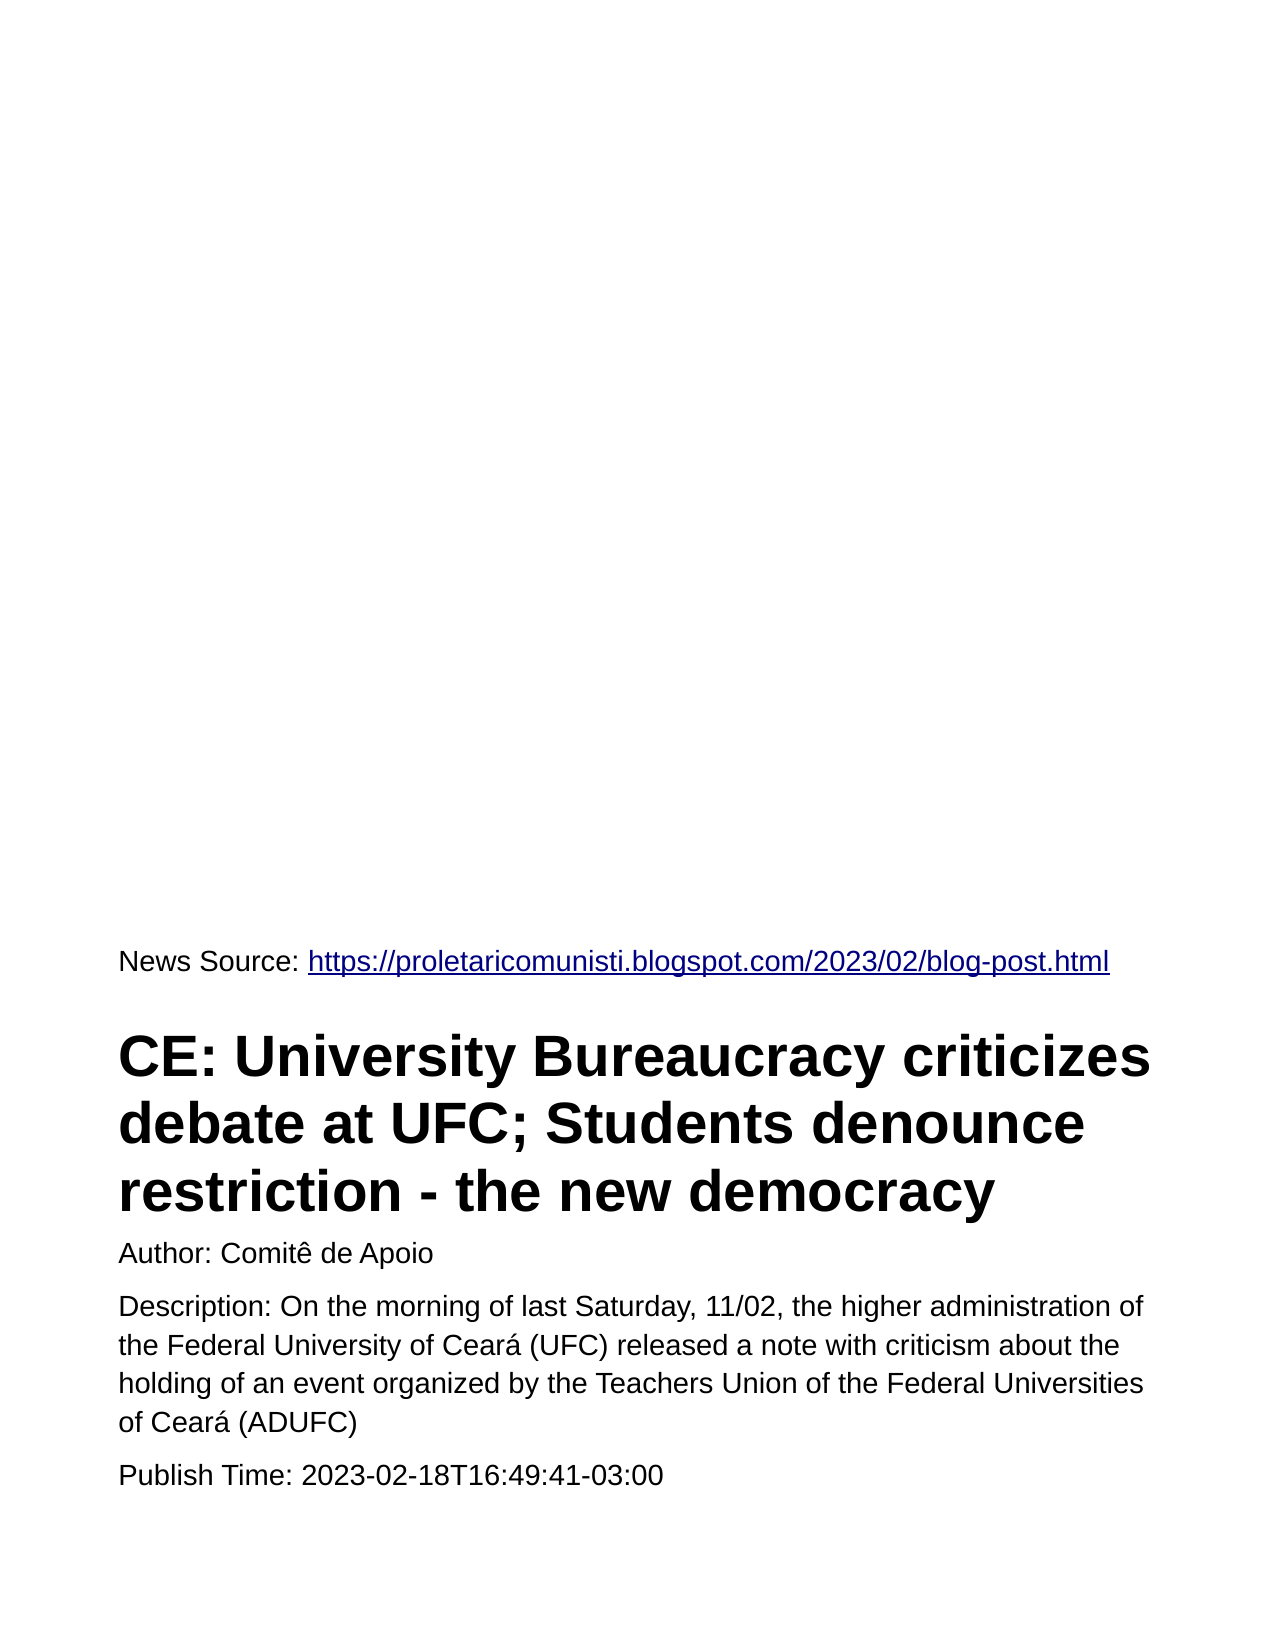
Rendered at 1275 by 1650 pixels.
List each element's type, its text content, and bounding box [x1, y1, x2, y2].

subtitle CE: University Bureaucracy criticizes debate at UFC; Students denounce restriction - the new democracy [118, 1022, 1157, 1223]
text Author: Comitê de Apoio [118, 1236, 1157, 1269]
text News Source: https://proletaricomunisti.blogspot.com/2023/02/blog-post.html [118, 944, 1157, 977]
text Description: On the morning of last Saturday, 11/02, the higher administration of the Federal University of Ceará (UFC) released a note with criticism about the holding of an event organized by the Teachers Union of the Federal Universities of Ceará (ADUFC) [118, 1289, 1157, 1438]
text Publish Time: 2023-02-18T16:49:41-03:00 [118, 1458, 1157, 1491]
